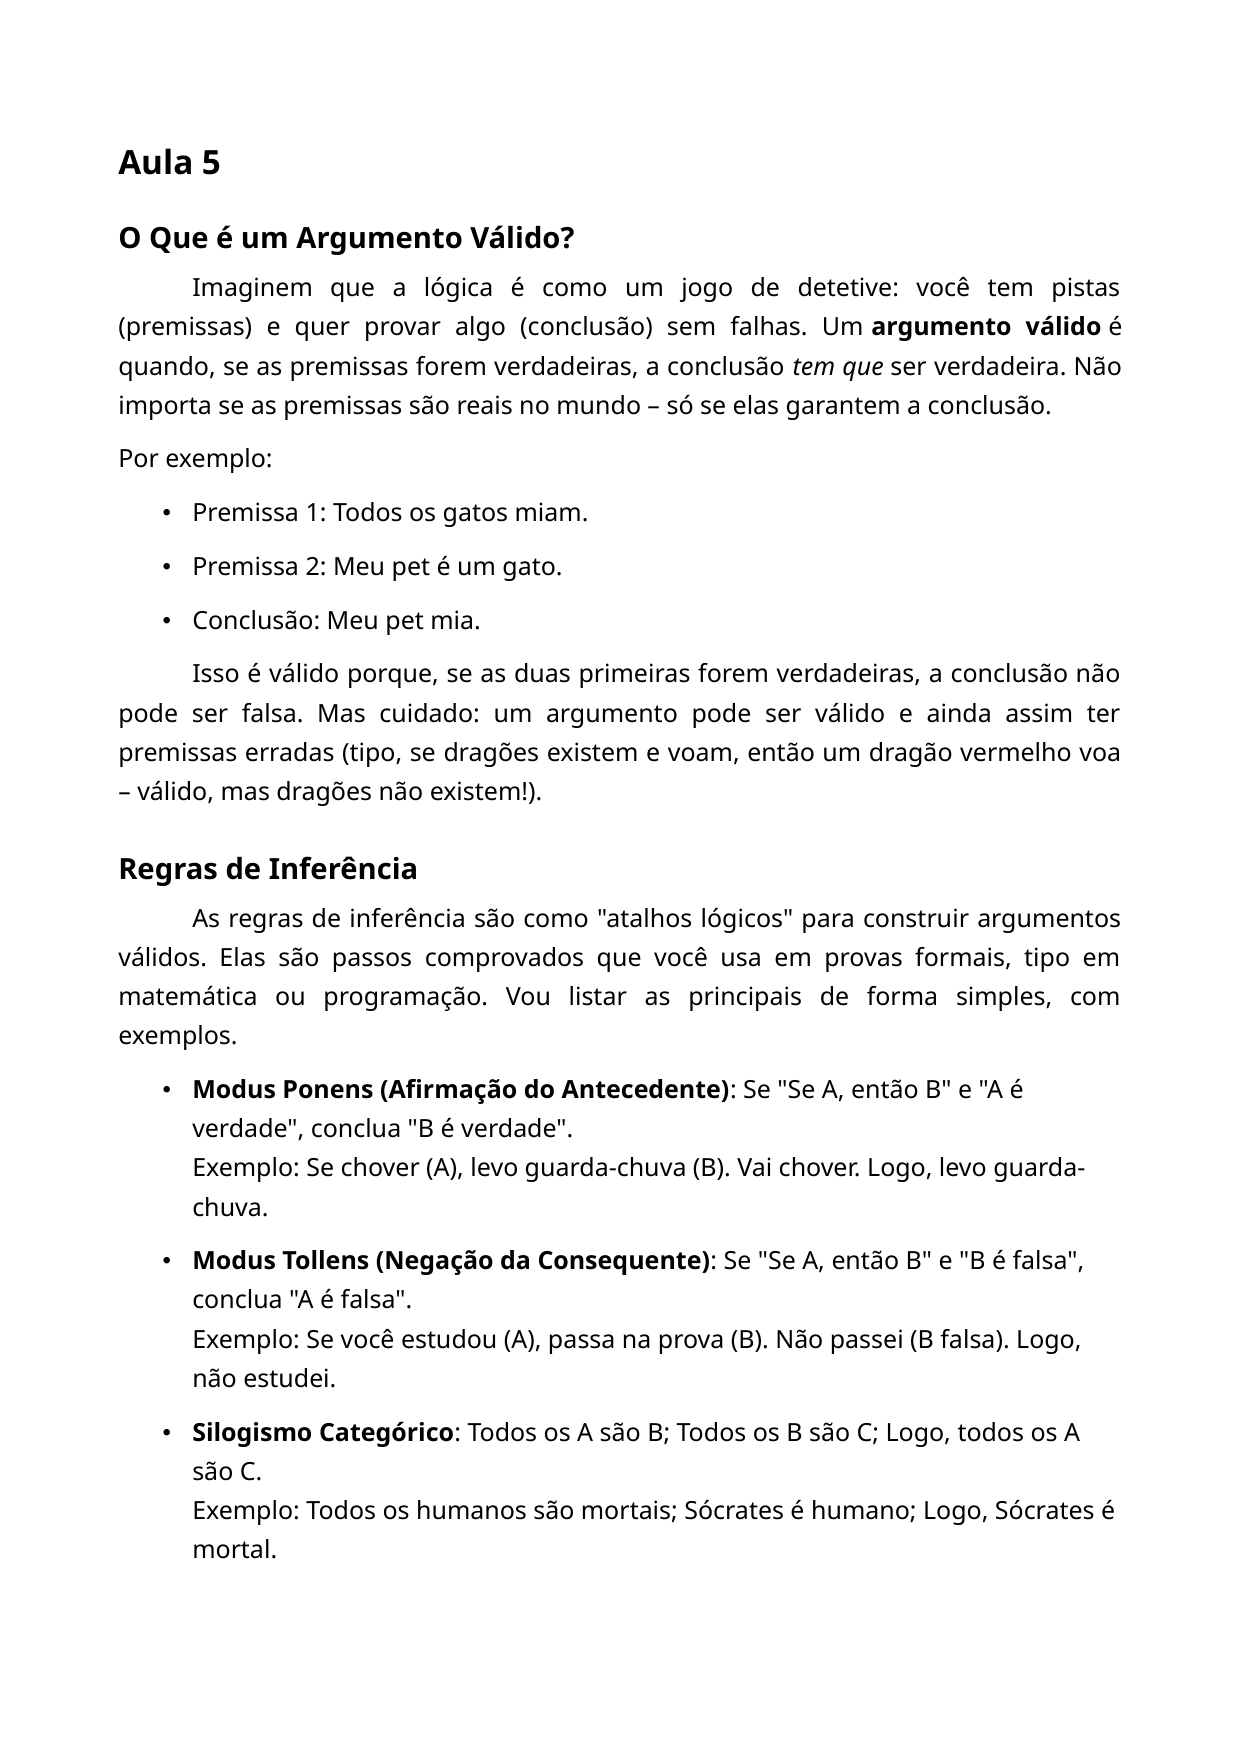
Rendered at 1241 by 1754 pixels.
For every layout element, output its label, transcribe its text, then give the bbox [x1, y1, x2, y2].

list Conclusão: Meu pet mia. [162, 602, 1122, 636]
list Premissa 1: Todos os gatos miam. [162, 495, 1122, 529]
list Modus Tollens (Negação da Consequente): Se "Se A, então B" e "B é falsa", conclua "A é falsa". Exemplo: Se você estudou (A), passa na prova (B). Não passei (B falsa). Logo, não estudei. [162, 1243, 1122, 1394]
list Premissa 2: Meu pet é um gato. [162, 549, 1122, 583]
text Imaginem que a lógica é como um jogo de detetive: você tem pistas (premissas) e quer provar algo (conclusão) sem falhas. Um argumento válido é quando, se as premissas forem verdadeiras, a conclusão tem que ser verdadeira. Não importa se as premissas são reais no mundo – só se elas garantem a conclusão. [118, 270, 1122, 421]
list Modus Ponens (Afirmação do Antecedente): Se "Se A, então B" e "A é verdade", conclua "B é verdade". Exemplo: Se chover (A), levo guarda-chuva (B). Vai chover. Logo, levo guarda-chuva. [162, 1072, 1122, 1223]
subtitle Aula 5 [118, 139, 1122, 184]
text As regras de inferência são como "atalhos lógicos" para construir argumentos válidos. Elas são passos comprovados que você usa em provas formais, tipo em matemática ou programação. Vou listar as principais de forma simples, com exemplos. [118, 900, 1122, 1052]
text Isso é válido porque, se as duas primeiras forem verdadeiras, a conclusão não pode ser falsa. Mas cuidado: um argumento pode ser válido e ainda assim ter premissas erradas (tipo, se dragões existem e voam, então um dragão vermelho voa – válido, mas dragões não existem!). [118, 656, 1122, 808]
subtitle Regras de Inferência [118, 848, 1122, 888]
text Por exemplo: [118, 441, 1122, 475]
subtitle O Que é um Argumento Válido? [118, 218, 1122, 257]
list Silogismo Categórico: Todos os A são B; Todos os B são C; Logo, todos os A são C. Exemplo: Todos os humanos são mortais; Sócrates é humano; Logo, Sócrates é mortal. [162, 1414, 1122, 1566]
